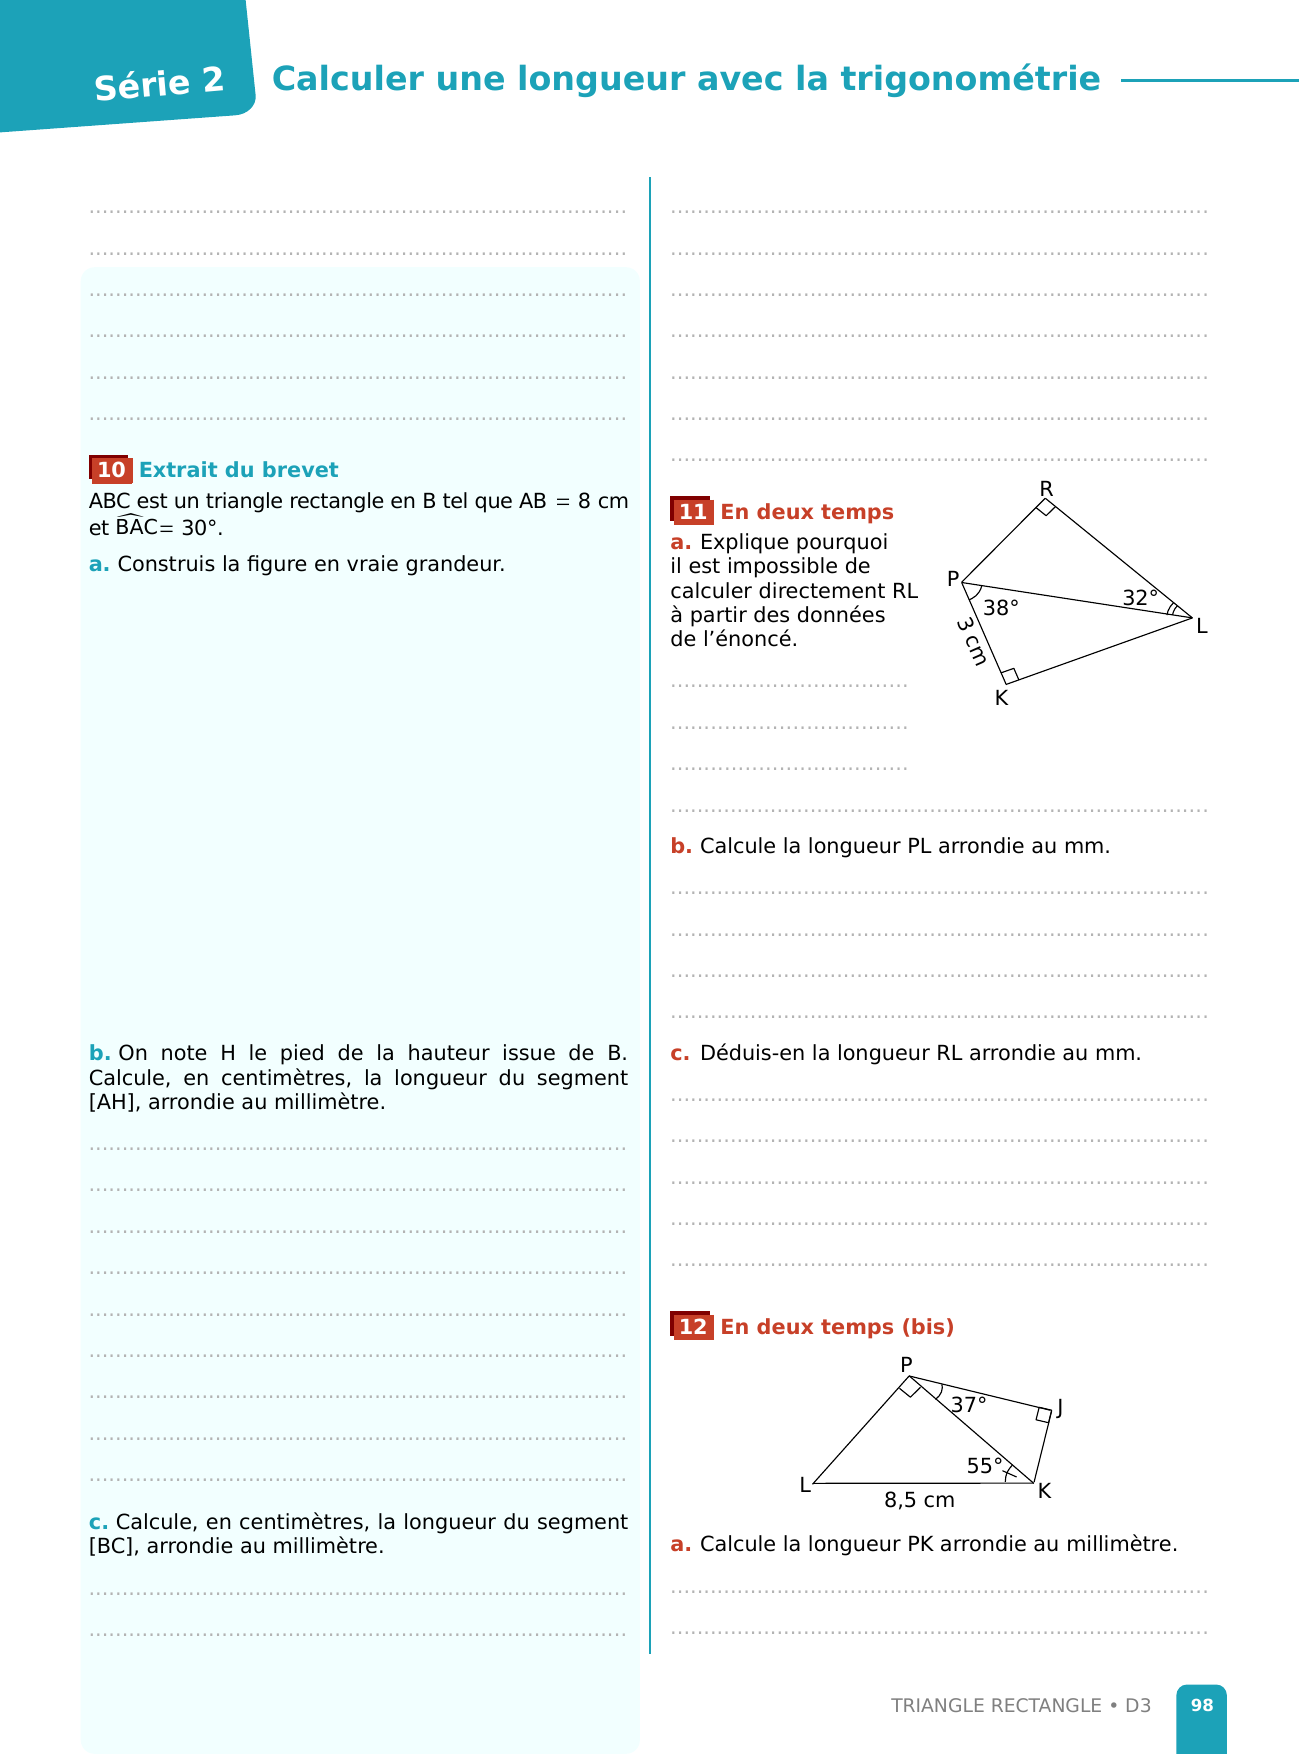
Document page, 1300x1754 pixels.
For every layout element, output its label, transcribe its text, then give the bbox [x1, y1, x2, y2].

subtitle En deux temps [710, 496, 1211, 524]
list Déduis-en la longueur RL arrondie au mm. [670, 1024, 1211, 1065]
list Explique pourquoi il est impossible de calculer directement RL à partir des données de l’énoncé. [1087, 530, 1211, 651]
list Explique pourquoi il est impossible de calculer directement RL à partir des données de l’énoncé. [964, 530, 1171, 613]
list Calcule la longueur PL arrondie au mm. [670, 817, 1211, 858]
list Calcule la longueur PK arrondie au millimètre. [670, 1532, 1211, 1557]
list Explique pourquoi il est impossible de calculer directement RL à partir des données de l’énoncé. [670, 530, 1011, 651]
subtitle En deux temps (bis) [710, 1311, 1211, 1339]
list Explique pourquoi il est impossible de calculer directement RL à partir des données de l’énoncé. [971, 587, 1187, 651]
